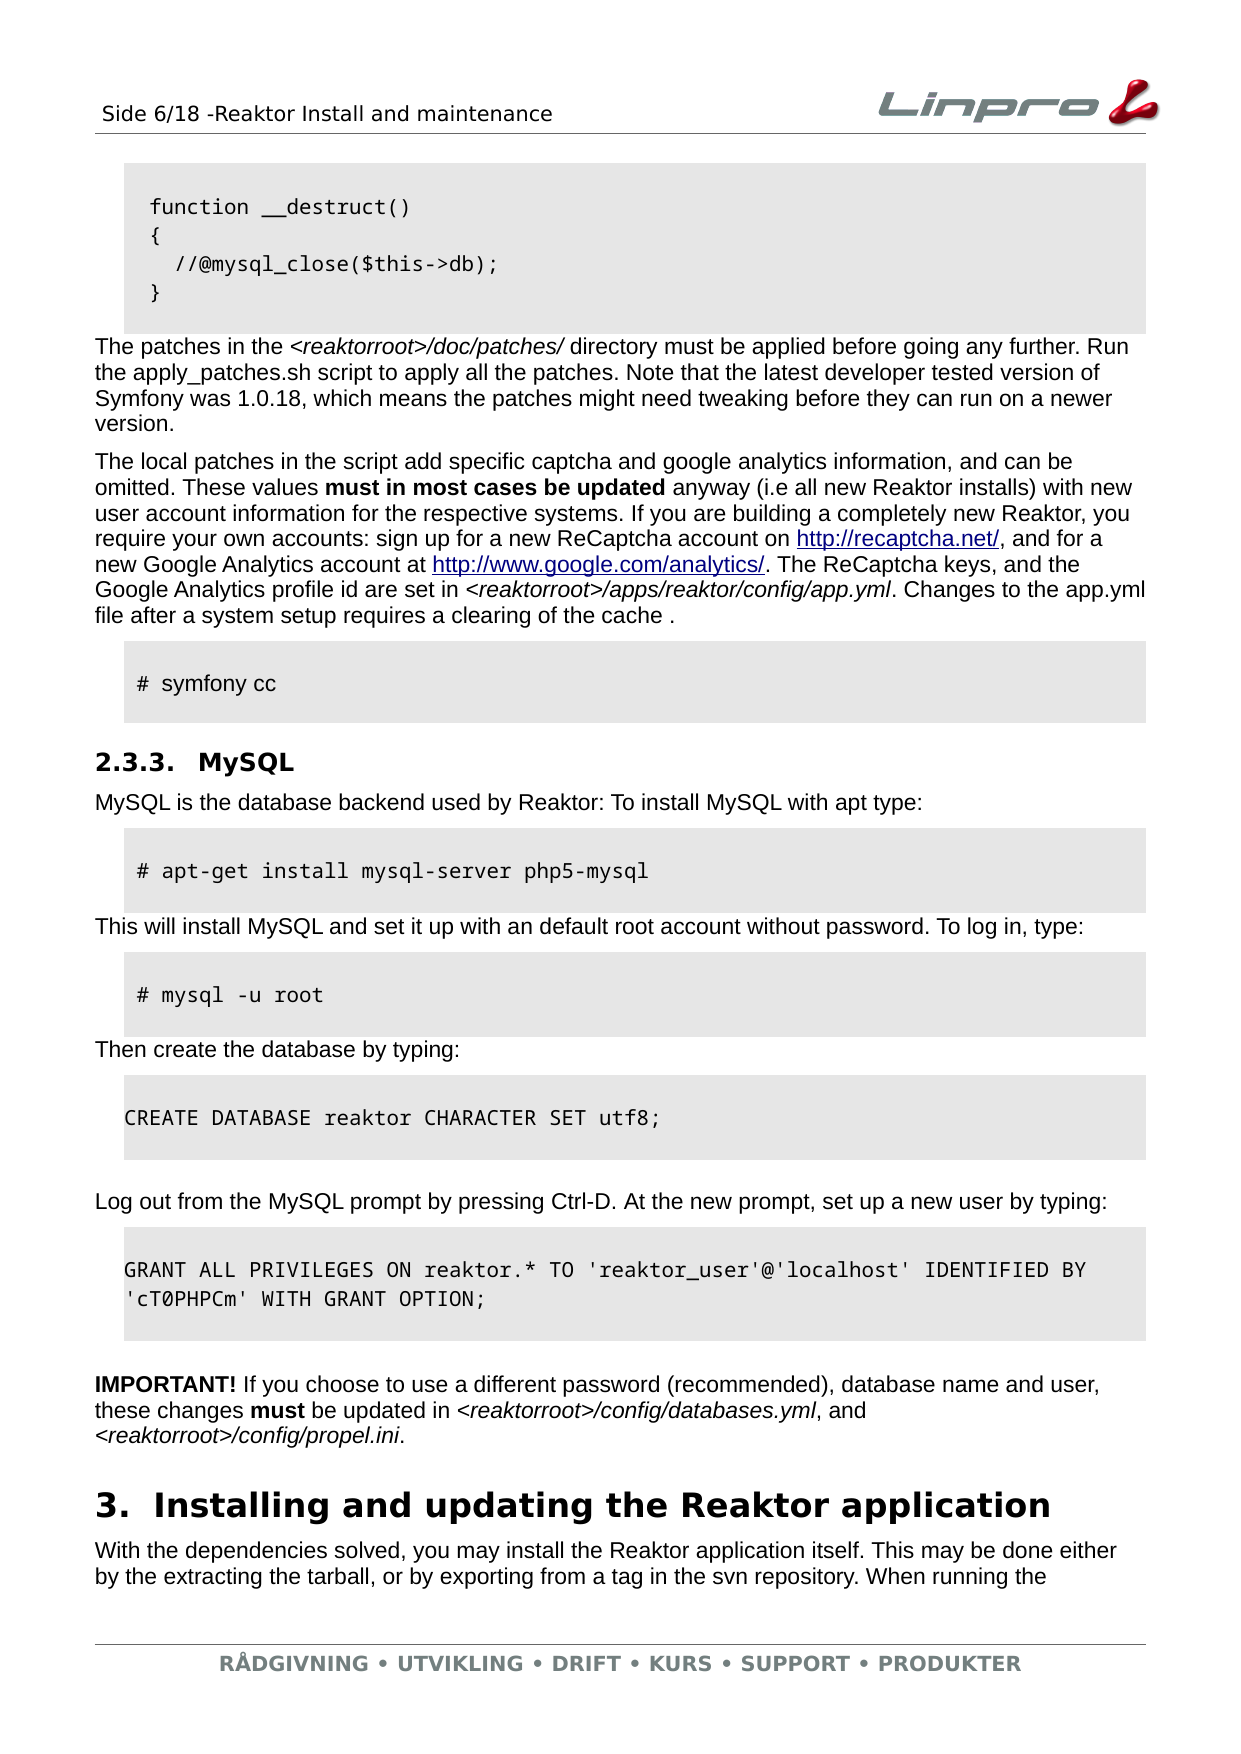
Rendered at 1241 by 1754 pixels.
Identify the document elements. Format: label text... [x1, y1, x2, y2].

text IMPORTANT! If you choose to use a different password (recommended), database name and user, these changes must be updated in <reaktorroot>/config/databases.yml, and <reaktorroot>/config/propel.ini. [94, 1372, 1146, 1449]
text MySQL is the database backend used by Reaktor: To install MySQL with apt type: [94, 790, 1146, 816]
subtitle MySQL [94, 748, 1146, 778]
text Log out from the MySQL prompt by pressing Ctrl-D. At the new prompt, set up a new user by typing: [94, 1189, 1146, 1214]
text # symfony cc [124, 669, 1146, 698]
text //@mysql_close($this->db); [124, 249, 1146, 277]
text The patches in the <reaktorroot>/doc/patches/ directory must be applied before going any further. Run the apply_patches.sh script to apply all the patches. Note that the latest developer tested version of Symfony was 1.0.18, which means the patches might need tweaking before they can run on a newer version. [94, 334, 1146, 437]
text GRANT ALL PRIVILEGES ON reaktor.* TO 'reaktor_user'@'localhost' IDENTIFIED BY 'cT0PHPCm' WITH GRANT OPTION; [124, 1255, 1146, 1312]
text This will install MySQL and set it up with an default root account without password. To log in, type: [94, 913, 1146, 939]
text Then create the database by typing: [94, 1037, 1146, 1063]
text # apt-get install mysql-server php5-mysql [124, 857, 1146, 885]
text The local patches in the script add specific captcha and google analytics information, and can be omitted. These values must in most cases be updated anyway (i.e all new Reaktor installs) with new user account information for the respective systems. If you are building a completely new Reaktor, you require your own accounts: sign up for a new ReCaptcha account on http://recaptcha.net/, and for a new Google Analytics account at http://www.google.com/analytics/. The ReCaptcha keys, and the Google Analytics profile id are set in <reaktorroot>/apps/reaktor/config/app.yml. Changes to the app.yml file after a system setup requires a clearing of the cache . [94, 449, 1146, 628]
text function __destruct() [124, 192, 1146, 220]
text With the dependencies solved, you may install the Reaktor application itself. This may be done either by the extracting the tarball, or by exporting from a tag in the svn repository. When running the [94, 1538, 1146, 1589]
text } [124, 277, 1146, 306]
subtitle Installing and updating the Reaktor application [94, 1486, 1146, 1525]
picture [878, 78, 1162, 128]
text { [124, 220, 1146, 249]
text # mysql -u root [124, 980, 1146, 1008]
text CREATE DATABASE reaktor CHARACTER SET utf8; [124, 1103, 1146, 1132]
